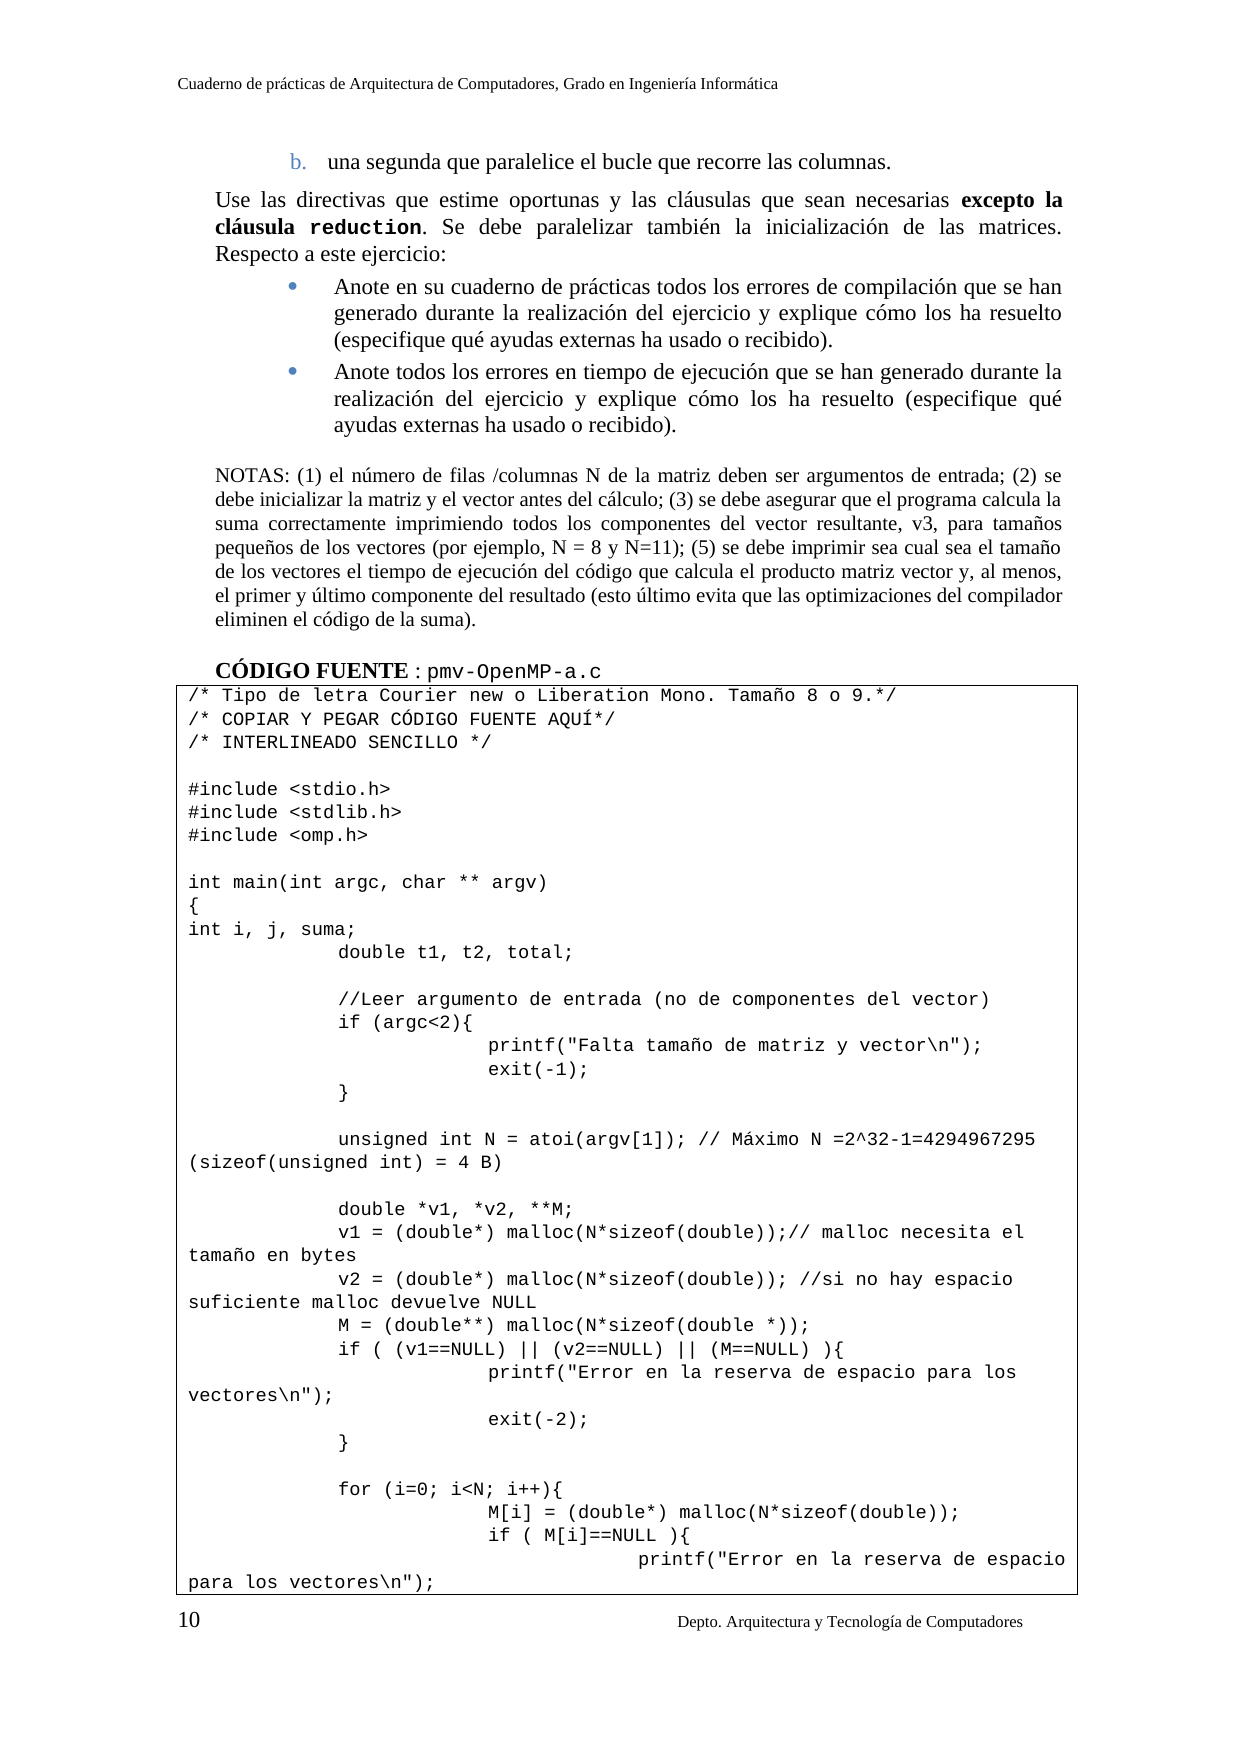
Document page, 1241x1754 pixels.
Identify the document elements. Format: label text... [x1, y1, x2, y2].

list Use las directivas que estime oportunas y las cláusulas que sean necesarias excepto la cláusula reduction. Se debe paralelizar también la inicialización de las matrices. Respecto a este ejercicio: [215, 187, 1063, 267]
list Anote todos los errores en tiempo de ejecución que se han generado durante la realización del ejercicio y explique cómo los ha resuelto (especifique qué ayudas externas ha usado o recibido). [288, 358, 1063, 437]
list NOTAS: (1) el número de filas /columnas N de la matriz deben ser argumentos de entrada; (2) se debe inicializar la matriz y el vector antes del cálculo; (3) se debe asegurar que el programa calcula la suma correctamente imprimiendo todos los componentes del vector resultante, v3, para tamaños pequeños de los vectores (por ejemplo, N = 8 y N=11); (5) se debe imprimir sea cual sea el tamaño de los vectores el tiempo de ejecución del código que calcula el producto matriz vector y, al menos, el primer y último componente del resultado (esto último evita que las optimizaciones del compilador eliminen el código de la suma). [215, 462, 1063, 631]
text CÓDIGO FUENTE : pmv-OpenMP-a.c [215, 657, 1063, 685]
list Anote en su cuaderno de prácticas todos los errores de compilación que se han generado durante la realización del ejercicio y explique cómo los ha resuelto (especifique qué ayudas externas ha usado o recibido). [288, 273, 1063, 352]
table_header /* Tipo de letra Courier new o Liberation Mono. Tamaño 8 o 9.*/ /* COPIAR Y PEGAR CÓDIGO FUENTE AQUÍ*/ /* INTERLINEADO SENCILLO */ #include <stdio.h> #include <stdlib.h> #include <omp.h> int main(int argc, char ** argv) { int i, j, suma; double t1, t2, total; //Leer argumento de entrada (no de componentes del vector) if (argc<2){ printf("Falta tamaño de matriz y vector\n"); exit(-1); } unsigned int N = atoi(argv[1]); // Máximo N =2^32-1=4294967295 (sizeof(unsigned int) = 4 B) double *v1, *v2, **M; v1 = (double*) malloc(N*sizeof(double));// malloc necesita el tamaño en bytes v2 = (double*) malloc(N*sizeof(double)); //si no hay espacio suficiente malloc devuelve NULL M = (double**) malloc(N*sizeof(double *)); if ( (v1==NULL) || (v2==NULL) || (M==NULL) ){ printf("Error en la reserva de espacio para los vectores\n"); exit(-2); } for (i=0; i<N; i++){ M[i] = (double*) malloc(N*sizeof(double)); if ( M[i]==NULL ){ printf("Error en la reserva de espacio para los vectores\n"); [177, 686, 1077, 1594]
list una segunda que paralelice el bucle que recorre las columnas. [290, 148, 1063, 174]
